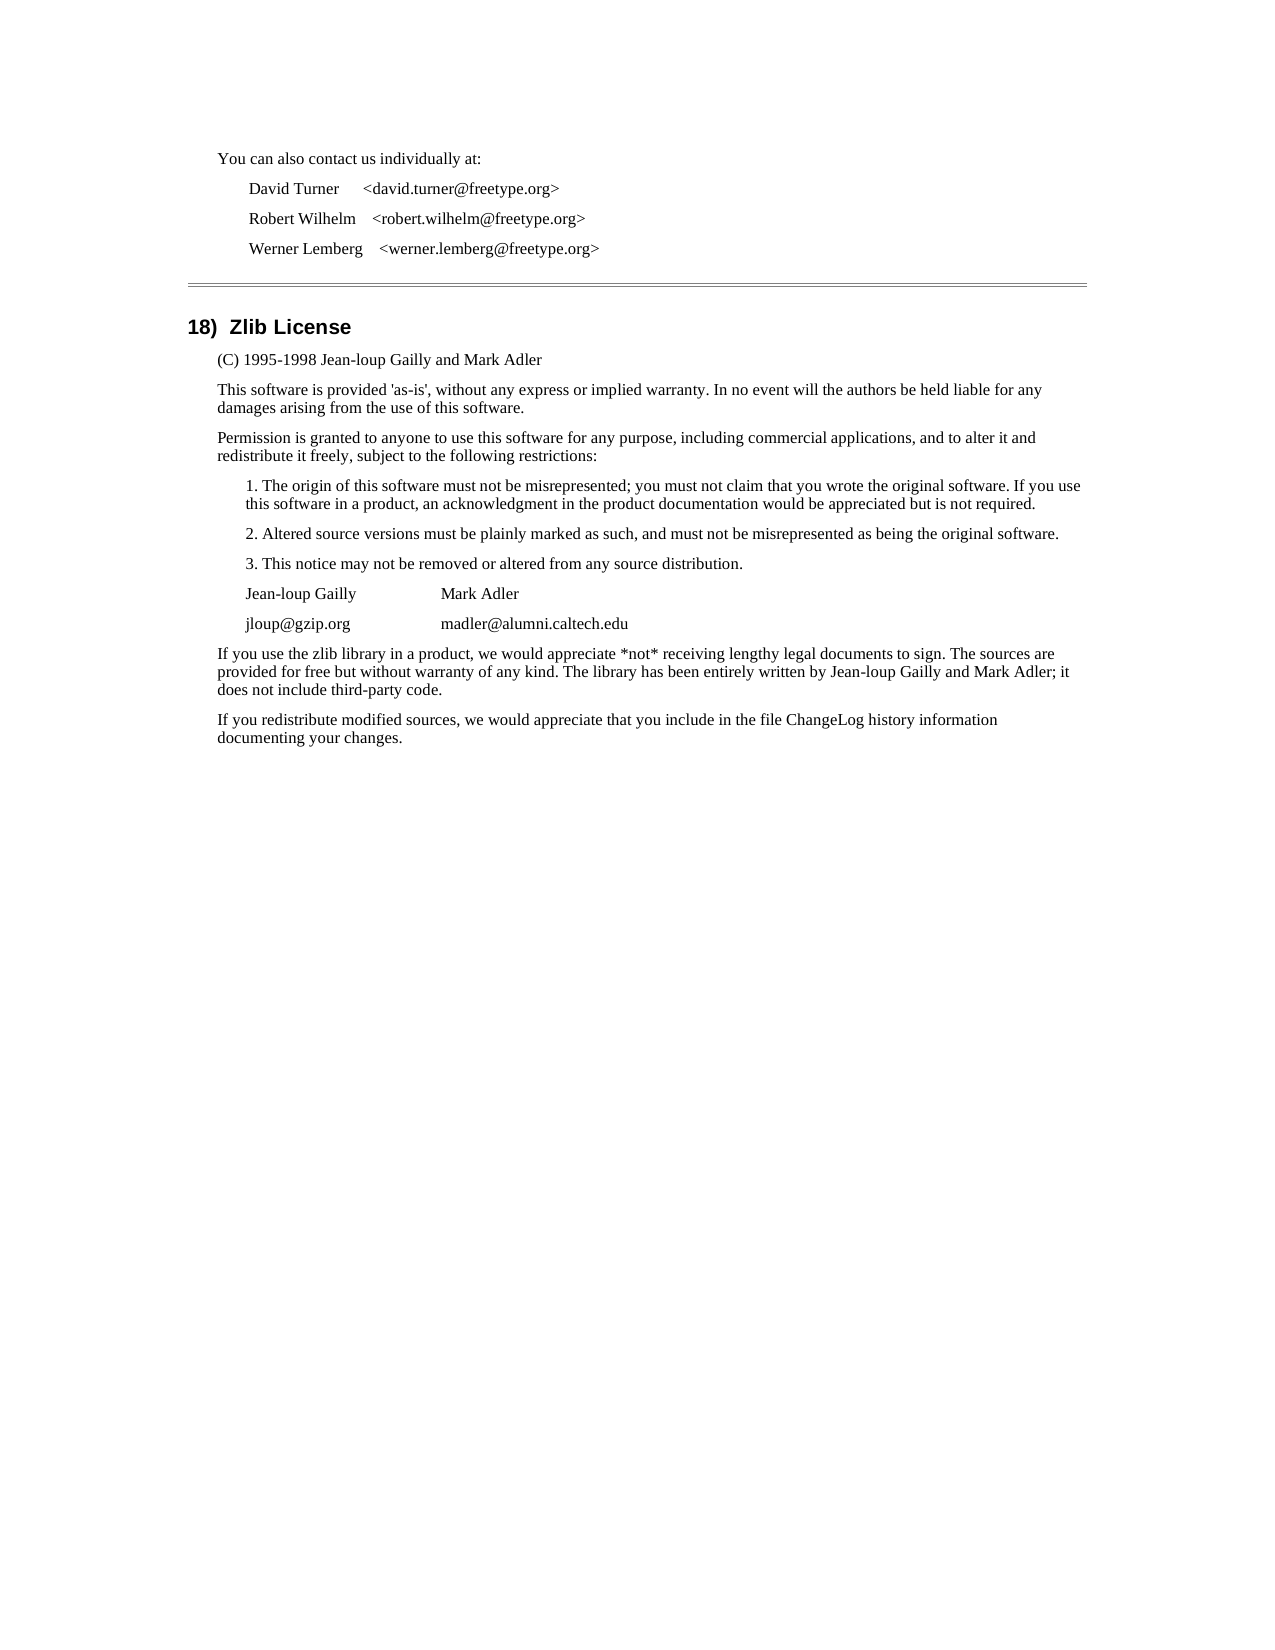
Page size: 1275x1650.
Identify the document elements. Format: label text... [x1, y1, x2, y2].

text 1. The origin of this software must not be misrepresented; you must not claim that you wrote the original software. If you use this software in a product, an acknowledgment in the product documentation would be appreciated but is not required. [245, 477, 1087, 513]
text 3. This notice may not be removed or altered from any source distribution. [245, 555, 1087, 573]
text Werner Lemberg <werner.lemberg@freetype.org> [248, 240, 1087, 258]
text You can also contact us individually at: [217, 150, 1087, 168]
text 2. Altered source versions must be plainly marked as such, and must not be misrepresented as being the original software. [245, 525, 1087, 543]
text jloup@gzip.org madler@alumni.caltech.edu [245, 615, 1087, 633]
text If you redistribute modified sources, we would appreciate that you include in the file ChangeLog history information documenting your changes. [217, 711, 1087, 747]
text Permission is granted to anyone to use this software for any purpose, including commercial applications, and to alter it and redistribute it freely, subject to the following restrictions: [217, 429, 1087, 465]
text David Turner <david.turner@freetype.org> [248, 180, 1087, 198]
subtitle 18) Zlib License [187, 315, 1087, 339]
text If you use the zlib library in a product, we would appreciate *not* receiving lengthy legal documents to sign. The sources are provided for free but without warranty of any kind. The library has been entirely written by Jean-loup Gailly and Mark Adler; it does not include third-party code. [217, 645, 1087, 699]
text Jean-loup Gailly Mark Adler [245, 585, 1087, 603]
text (C) 1995-1998 Jean-loup Gailly and Mark Adler [217, 351, 1087, 369]
text Robert Wilhelm <robert.wilhelm@freetype.org> [248, 210, 1087, 228]
text This software is provided 'as-is', without any express or implied warranty. In no event will the authors be held liable for any damages arising from the use of this software. [217, 381, 1087, 417]
